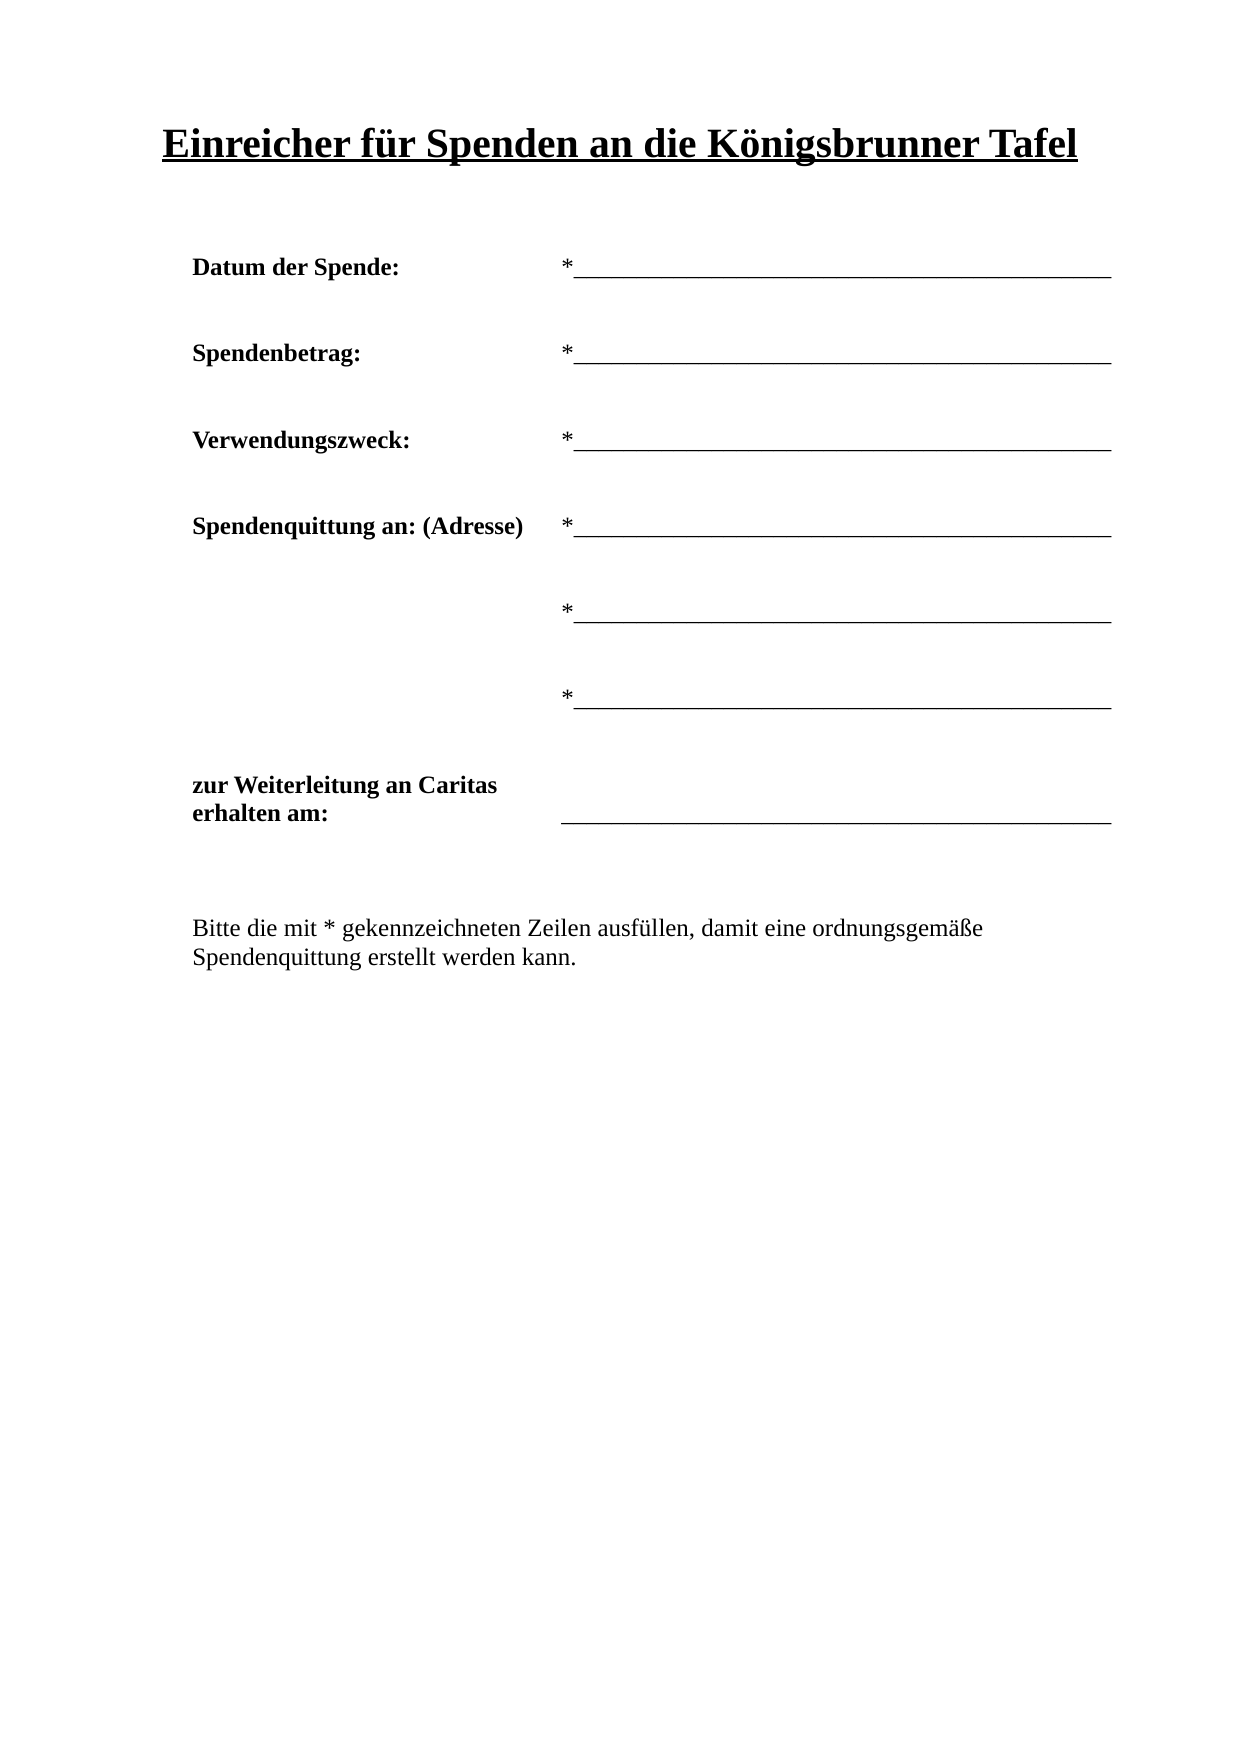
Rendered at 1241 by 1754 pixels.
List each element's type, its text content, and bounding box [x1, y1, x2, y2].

text Einreicher für Spenden an die Königsbrunner Tafel [118, 118, 1122, 166]
text *___________________________________________ [118, 597, 1122, 626]
text Spendenbetrag: *___________________________________________ [118, 338, 1122, 367]
text *___________________________________________ [118, 683, 1122, 712]
text zur Weiterleitung an Caritas [118, 770, 1122, 798]
text Spendenquittung an: (Adresse) *___________________________________________ [118, 511, 1122, 540]
text Bitte die mit * gekennzeichneten Zeilen ausfüllen, damit eine ordnungsgemäße Spendenquittung erstellt werden kann. [118, 913, 1122, 971]
text Verwendungszweck: *___________________________________________ [118, 425, 1122, 453]
text erhalten am: ____________________________________________ [118, 798, 1122, 827]
text Datum der Spende: *___________________________________________ [118, 252, 1122, 281]
